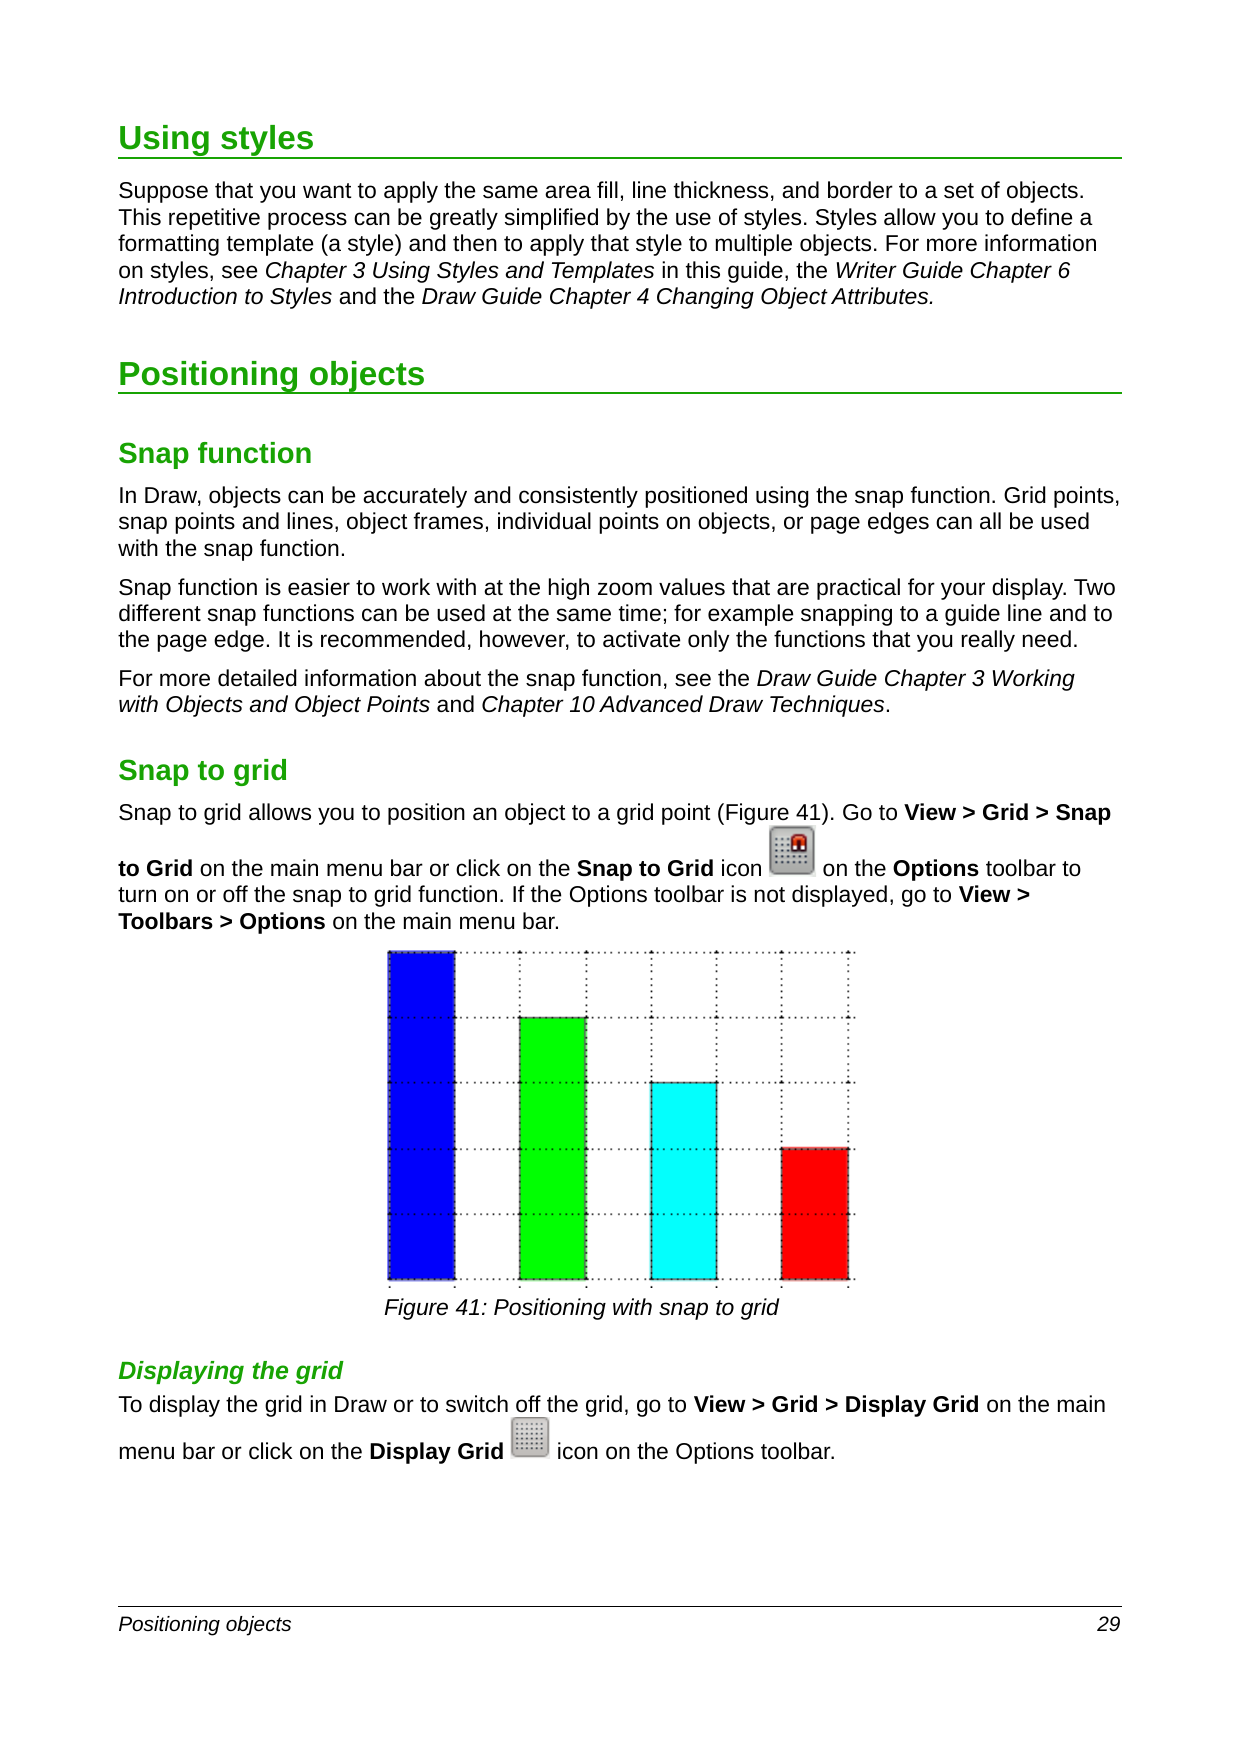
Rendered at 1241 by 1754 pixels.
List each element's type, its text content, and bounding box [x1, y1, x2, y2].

text Snap function is easier to work with at the high zoom values that are practical for your display. Two different snap functions can be used at the same time; for example snapping to a guide line and to the page edge. It is recommended, however, to activate only the functions that you really need. [118, 573, 1122, 653]
text For more detailed information about the snap function, see the Draw Guide Chapter 3 Working with Objects and Object Points and Chapter 10 Advanced Draw Techniques. [118, 665, 1122, 718]
text To display the grid in Draw or to switch off the grid, go to View > Grid > Display Grid on the main menu bar or click on the Display Grid icon on the Options toolbar. [118, 1391, 1122, 1464]
text Snap to grid allows you to position an object to a grid point (Figure 41). Go to View > Grid > Snap to Grid on the main menu bar or click on the Snap to Grid icon on the Options toolbar to turn on or off the snap to grid function. If the Options toolbar is not displayed, go to View > Toolbars > Options on the main menu bar. [118, 799, 1122, 934]
subtitle Displaying the grid [118, 1356, 1122, 1385]
subtitle Snap to grid [118, 753, 1122, 787]
picture [768, 825, 817, 877]
subtitle Using styles [118, 118, 1122, 157]
text Suppose that you want to apply the same area fill, line thickness, and border to a set of objects. This repetitive process can be greatly simplified by the use of styles. Styles allow you to define a formatting template (a style) and then to apply that style to multiple objects. For more information on styles, see Chapter 3 Using Styles and Templates in this guide, the Writer Guide Chapter 6 Introduction to Styles and the Draw Guide Chapter 4 Changing Object Attributes. [118, 177, 1122, 309]
subtitle Positioning objects [118, 354, 1122, 392]
picture [510, 1417, 551, 1459]
text Figure 41: Positioning with snap to grid [384, 1294, 856, 1321]
text In Draw, objects can be accurately and consistently positioned using the snap function. Grid points, snap points and lines, object frames, individual points on objects, or page edges can all be used with the snap function. [118, 482, 1122, 561]
picture [383, 946, 857, 1288]
subtitle Snap function [118, 436, 1122, 469]
